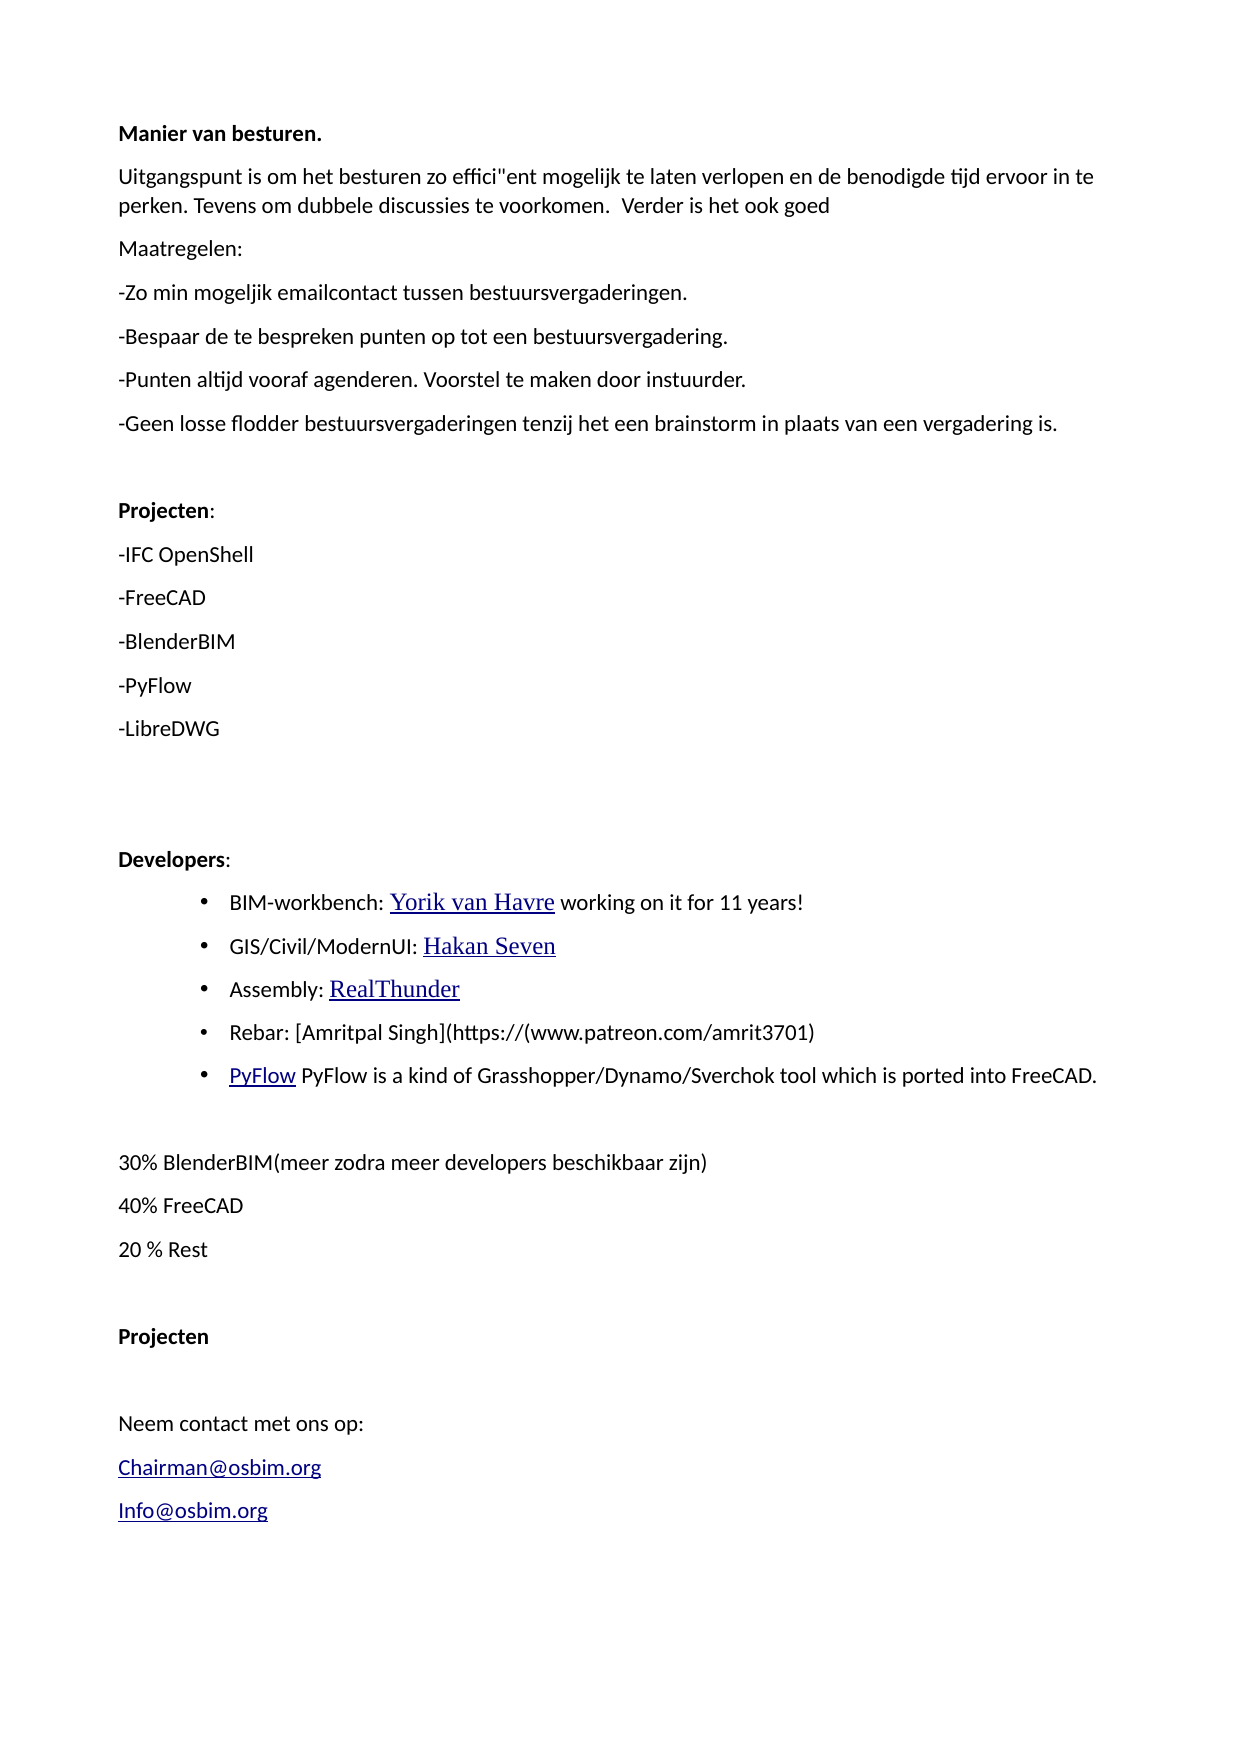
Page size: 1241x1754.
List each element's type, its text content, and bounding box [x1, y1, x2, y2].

list GIS/Civil/ModernUI: Hakan Seven [200, 931, 1122, 960]
list BIM-workbench: Yorik van Havre working on it for 11 years! [200, 887, 1122, 916]
text Manier van besturen. [118, 118, 1122, 147]
text 40% FreeCAD [118, 1191, 1122, 1220]
text 20 % Rest [118, 1234, 1122, 1263]
text Neem contact met ons op: [118, 1408, 1122, 1437]
text -LibreDWG [118, 713, 1122, 742]
text -IFC OpenShell [118, 539, 1122, 568]
text Info@osbim.org [118, 1496, 1122, 1524]
text Projecten [118, 1321, 1122, 1350]
list PyFlow PyFlow is a kind of Grasshopper/Dynamo/Sverchok tool which is ported into FreeCAD. [200, 1061, 1122, 1089]
text Chairman@osbim.org [118, 1452, 1122, 1481]
text -Bespaar de te bespreken punten op tot een bestuursvergadering. [118, 321, 1122, 350]
text 30% BlenderBIM(meer zodra meer developers beschikbaar zijn) [118, 1147, 1122, 1176]
text -FreeCAD [118, 582, 1122, 611]
list Assembly: RealThunder [200, 974, 1122, 1004]
text -Punten altijd vooraf agenderen. Voorstel te maken door instuurder. [118, 364, 1122, 393]
text -BlenderBIM [118, 626, 1122, 655]
list Rebar: [Amritpal Singh](https://(www.patreon.com/amrit3701) [200, 1018, 1122, 1046]
text Projecten: [118, 495, 1122, 524]
text -PyFlow [118, 670, 1122, 699]
text Uitgangspunt is om het besturen zo effici"ent mogelijk te laten verlopen en de benodigde tijd ervoor in te perken. Tevens om dubbele discussies te voorkomen. Verder is het ook goed [118, 162, 1122, 219]
text Developers: [118, 844, 1122, 873]
text -Geen losse flodder bestuursvergaderingen tenzij het een brainstorm in plaats van een vergadering is. [118, 408, 1122, 437]
text Maatregelen: [118, 233, 1122, 263]
text -Zo min mogeljik emailcontact tussen bestuursvergaderingen. [118, 277, 1122, 306]
